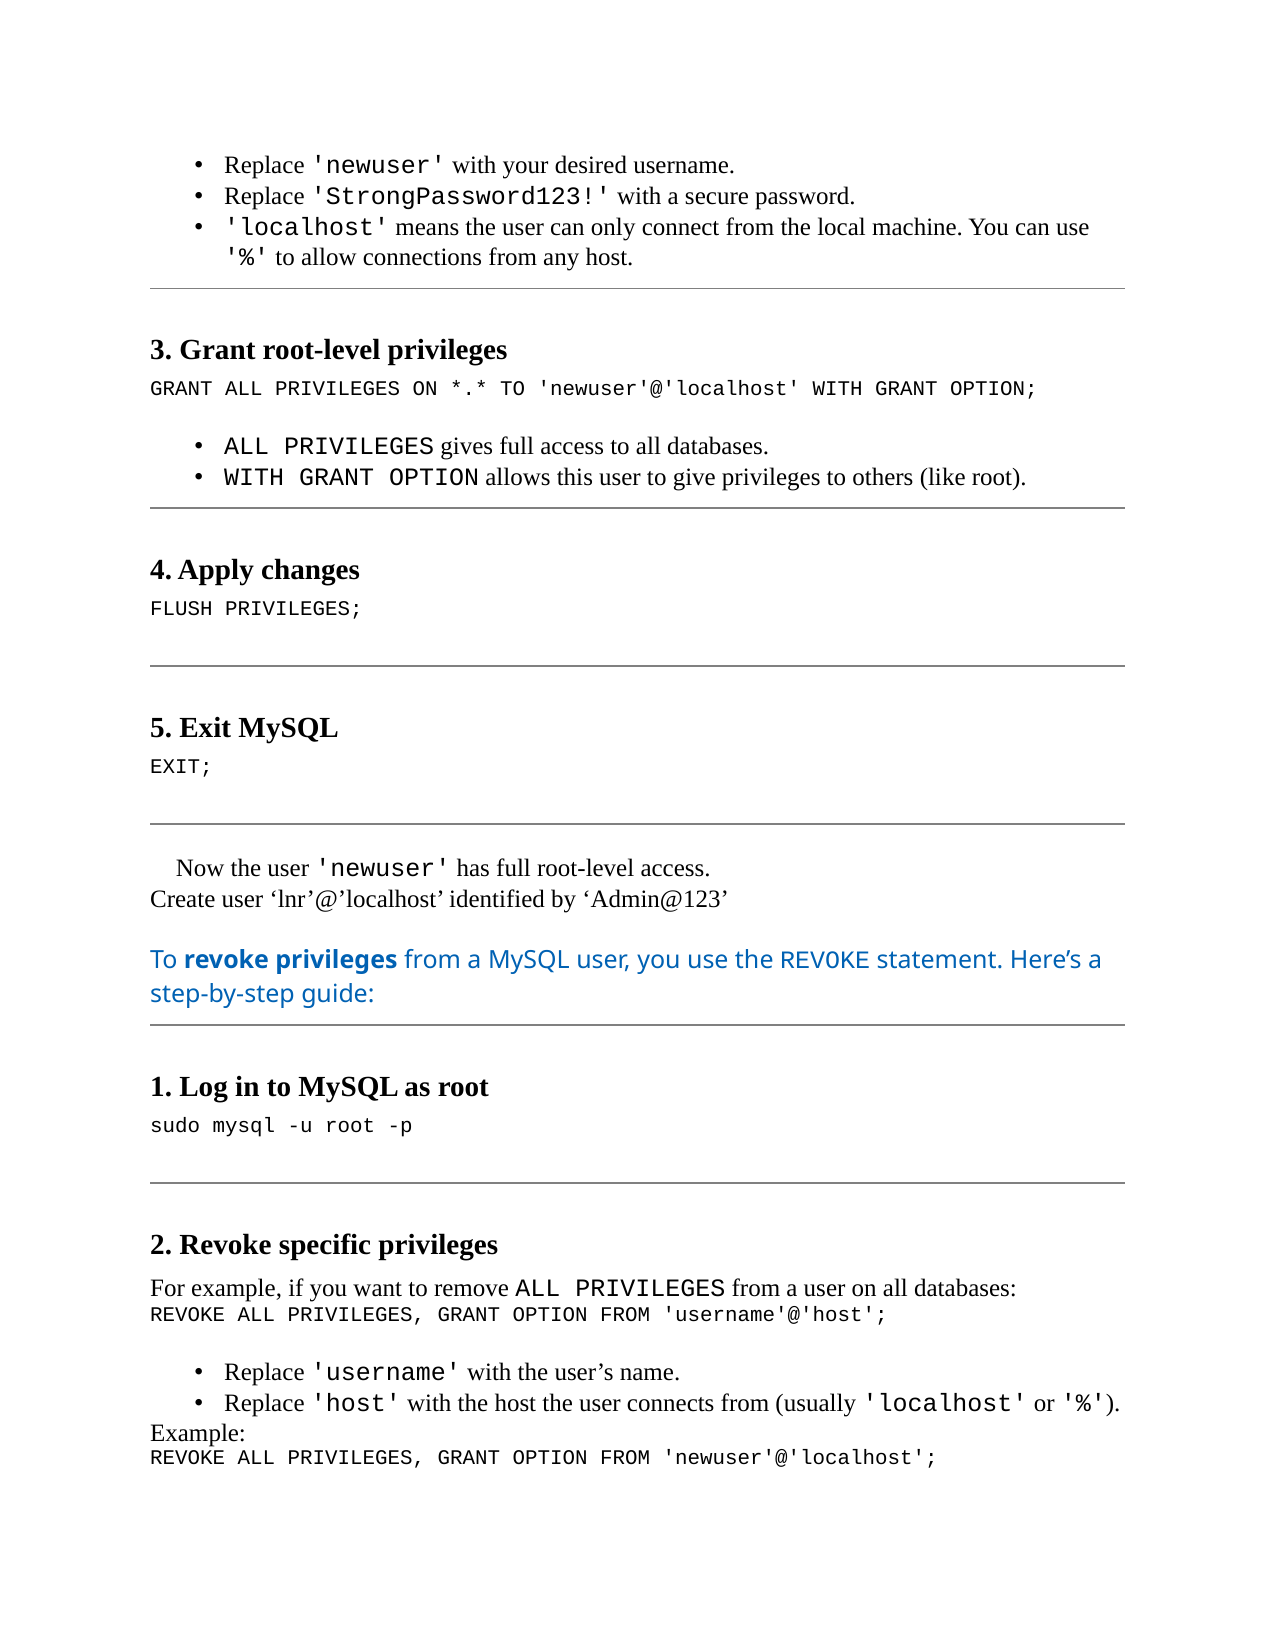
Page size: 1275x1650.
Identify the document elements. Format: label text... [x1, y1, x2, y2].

subtitle 4. Apply changes [150, 552, 1125, 585]
subtitle 5. Exit MySQL [150, 710, 1125, 743]
text To revoke privileges from a MySQL user, you use the REVOKE statement. Here’s a step-by-step guide: [150, 942, 1125, 1010]
list Replace 'StrongPassword123!' with a secure password. [194, 181, 1125, 212]
list Replace 'newuser' with your desired username. [194, 150, 1125, 181]
list Replace 'host' with the host the user connects from (usually 'localhost' or '%'). [194, 1388, 1125, 1418]
subtitle 1. Log in to MySQL as root [150, 1069, 1125, 1102]
text REVOKE ALL PRIVILEGES, GRANT OPTION FROM 'newuser'@'localhost'; [150, 1447, 1125, 1471]
text EXIT; [150, 756, 1125, 779]
text FLUSH PRIVILEGES; [150, 598, 1125, 622]
text ✅ Now the user 'newuser' has full root-level access. [150, 853, 1125, 884]
list ALL PRIVILEGES gives full access to all databases. [194, 431, 1125, 462]
list 'localhost' means the user can only connect from the local machine. You can use '%' to allow connections from any host. [194, 212, 1125, 273]
text sudo mysql -u root -p [150, 1115, 1125, 1138]
text Example: [150, 1418, 1125, 1447]
subtitle 2. Revoke specific privileges [150, 1227, 1125, 1260]
text Create user ‘lnr’@’localhost’ identified by ‘Admin@123’ [150, 884, 1125, 913]
subtitle 3. Grant root-level privileges [150, 332, 1125, 366]
text GRANT ALL PRIVILEGES ON *.* TO 'newuser'@'localhost' WITH GRANT OPTION; [150, 378, 1125, 402]
list Replace 'username' with the user’s name. [194, 1357, 1125, 1388]
text For example, if you want to remove ALL PRIVILEGES from a user on all databases: [150, 1273, 1125, 1304]
list WITH GRANT OPTION allows this user to give privileges to others (like root). [194, 462, 1125, 493]
text REVOKE ALL PRIVILEGES, GRANT OPTION FROM 'username'@'host'; [150, 1304, 1125, 1327]
